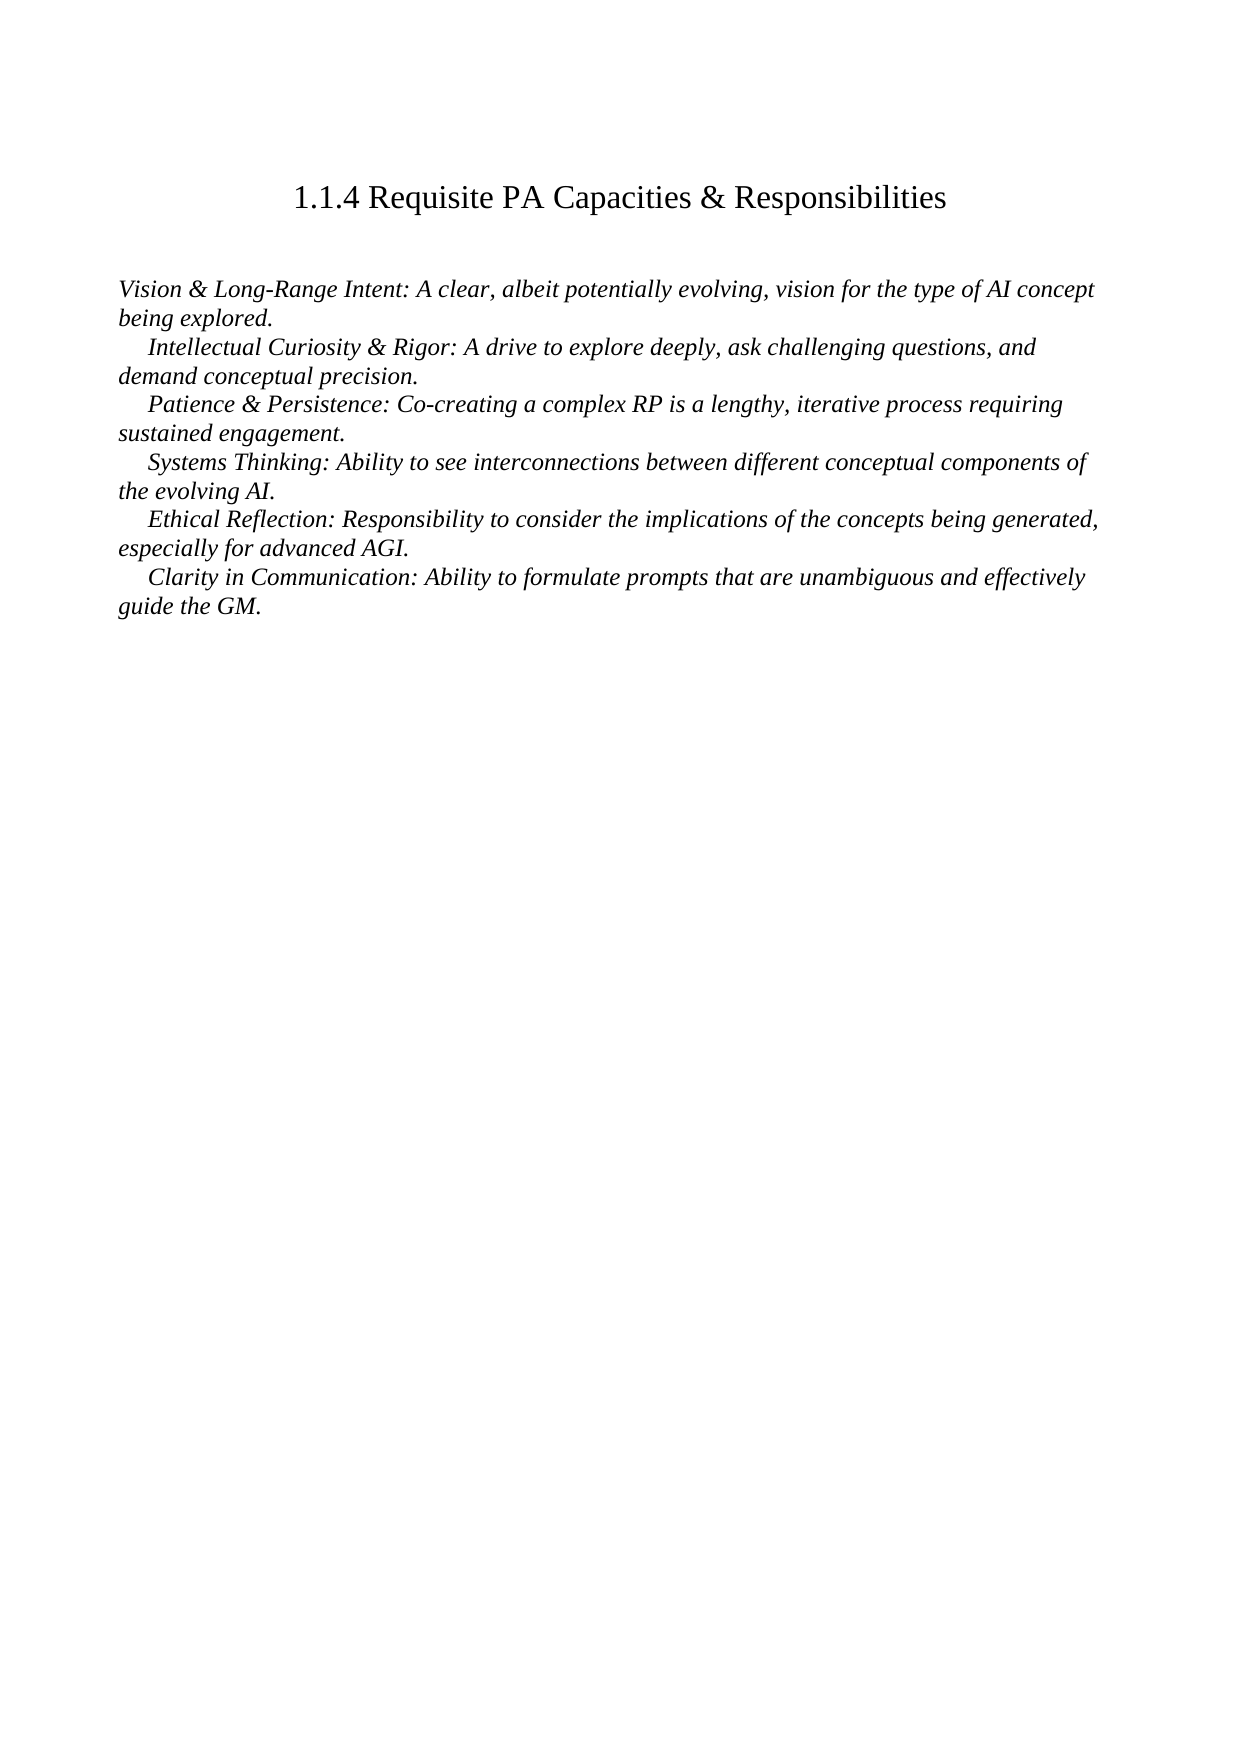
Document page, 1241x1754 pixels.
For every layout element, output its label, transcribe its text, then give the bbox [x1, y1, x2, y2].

subtitle 1.1.4 Requisite PA Capacities & Responsibilities [118, 177, 1122, 216]
text Ethical Reflection: Responsibility to consider the implications of the concepts being generated, especially for advanced AGI. [118, 504, 1122, 562]
text Clarity in Communication: Ability to formulate prompts that are unambiguous and effectively guide the GM. [118, 562, 1122, 619]
text Vision & Long-Range Intent: A clear, albeit potentially evolving, vision for the type of AI concept being explored. [118, 274, 1122, 332]
text Systems Thinking: Ability to see interconnections between different conceptual components of the evolving AI. [118, 447, 1122, 504]
text Intellectual Curiosity & Rigor: A drive to explore deeply, ask challenging questions, and demand conceptual precision. [118, 332, 1122, 389]
text Patience & Persistence: Co-creating a complex RP is a lengthy, iterative process requiring sustained engagement. [118, 389, 1122, 447]
